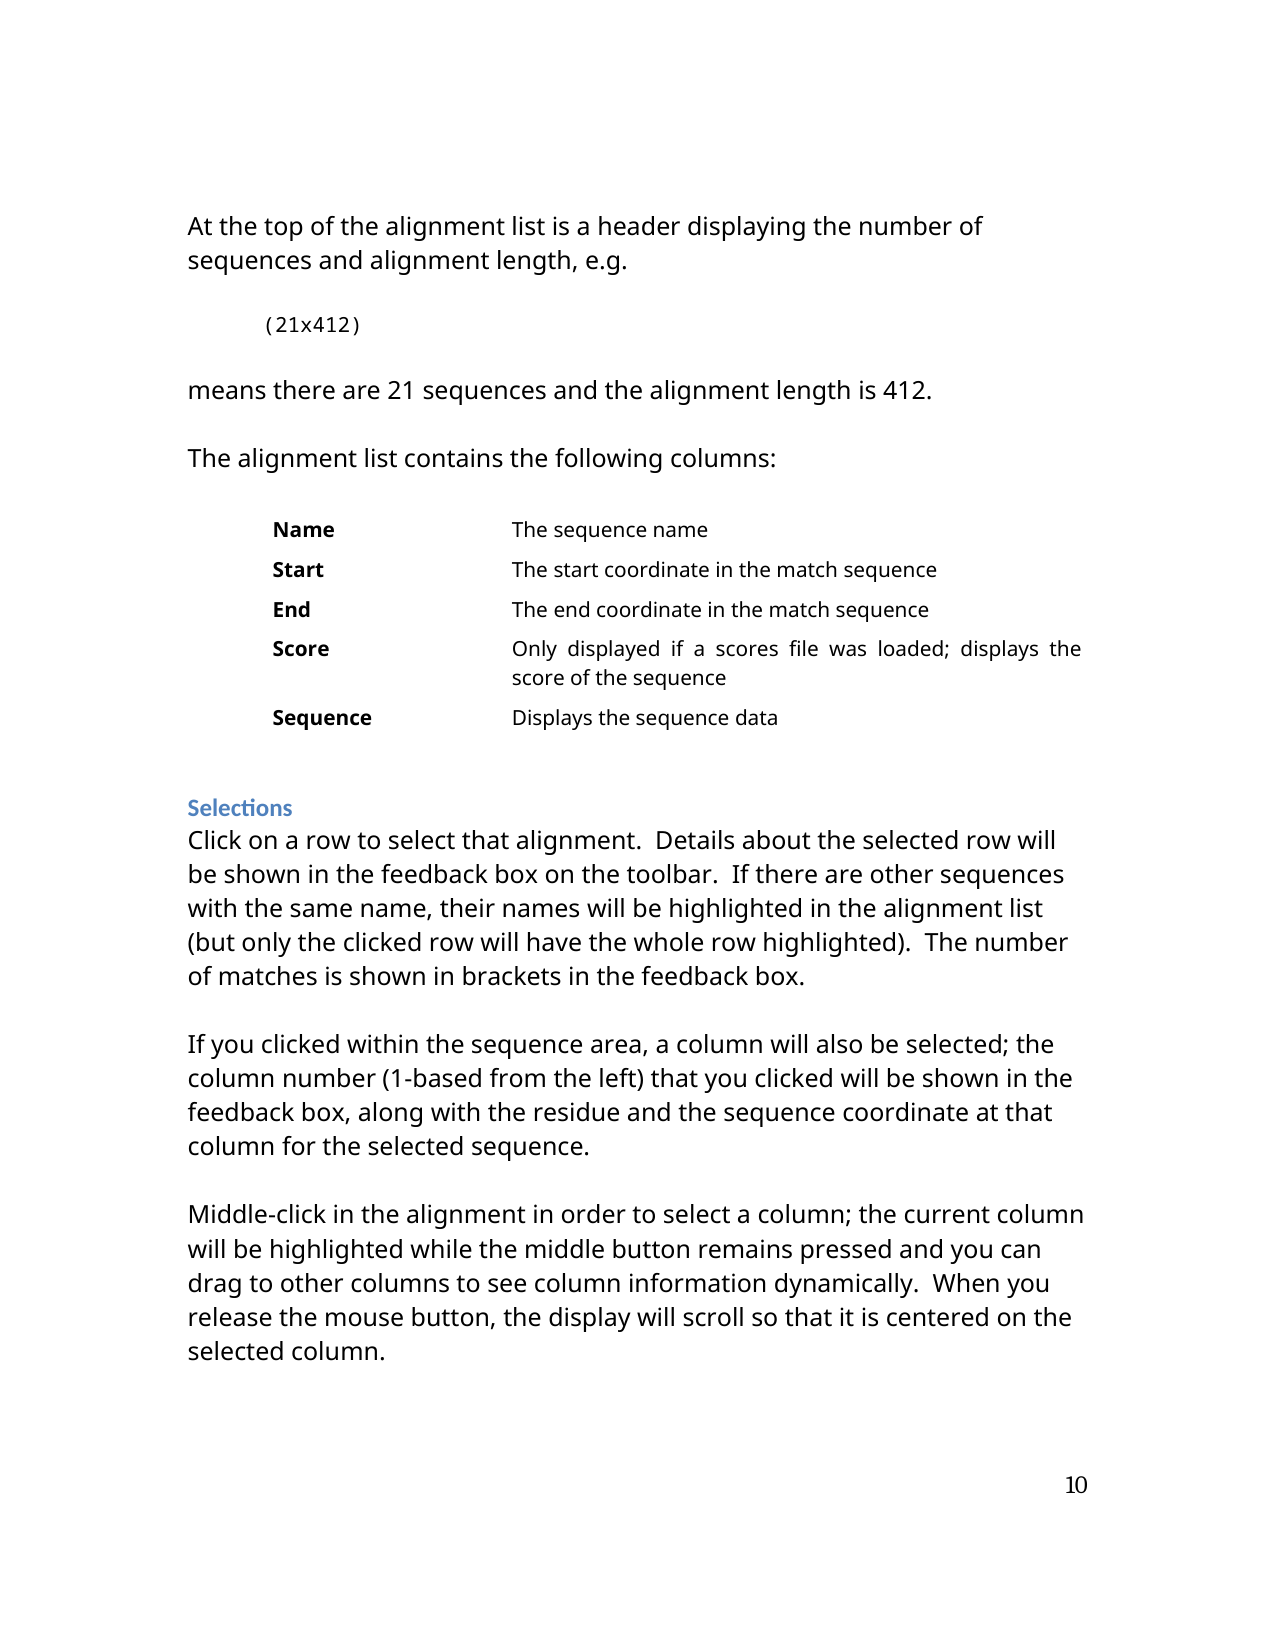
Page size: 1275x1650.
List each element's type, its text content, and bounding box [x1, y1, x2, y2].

table_cell End [267, 589, 506, 629]
table_header Name [267, 509, 506, 549]
text If you clicked within the sequence area, a column will also be selected; the column number (1-based from the left) that you clicked will be shown in the feedback box, along with the residue and the sequence coordinate at that column for the selected sequence. [187, 1027, 1087, 1163]
table_cell Sequence [267, 697, 506, 737]
table_cell Start [267, 549, 506, 589]
table_cell Score [267, 629, 506, 697]
text Middle-click in the alignment in order to select a column; the current column will be highlighted while the middle button remains pressed and you can drag to other columns to see column information dynamically. When you release the mouse button, the display will scroll so that it is centered on the selected column. [187, 1197, 1087, 1367]
table_header The sequence name [506, 509, 1088, 549]
table_cell Displays the sequence data [506, 697, 1088, 737]
text Click on a row to select that alignment. Details about the selected row will be shown in the feedback box on the toolbar. If there are other sequences with the same name, their names will be highlighted in the alignment list (but only the clicked row will have the whole row highlighted). The number of matches is shown in brackets in the feedback box. [187, 822, 1087, 993]
table_cell The end coordinate in the match sequence [506, 589, 1088, 629]
text (21x412) [262, 310, 1087, 339]
subtitle Selections [187, 792, 1087, 822]
table_cell Only displayed if a scores file was loaded; displays the score of the sequence [506, 629, 1088, 697]
text At the top of the alignment list is a header displaying the number of sequences and alignment length, e.g. [187, 208, 1087, 276]
text means there are 21 sequences and the alignment length is 412. [187, 373, 1087, 407]
table_cell The start coordinate in the match sequence [506, 549, 1088, 589]
text The alignment list contains the following columns: [187, 441, 1087, 475]
